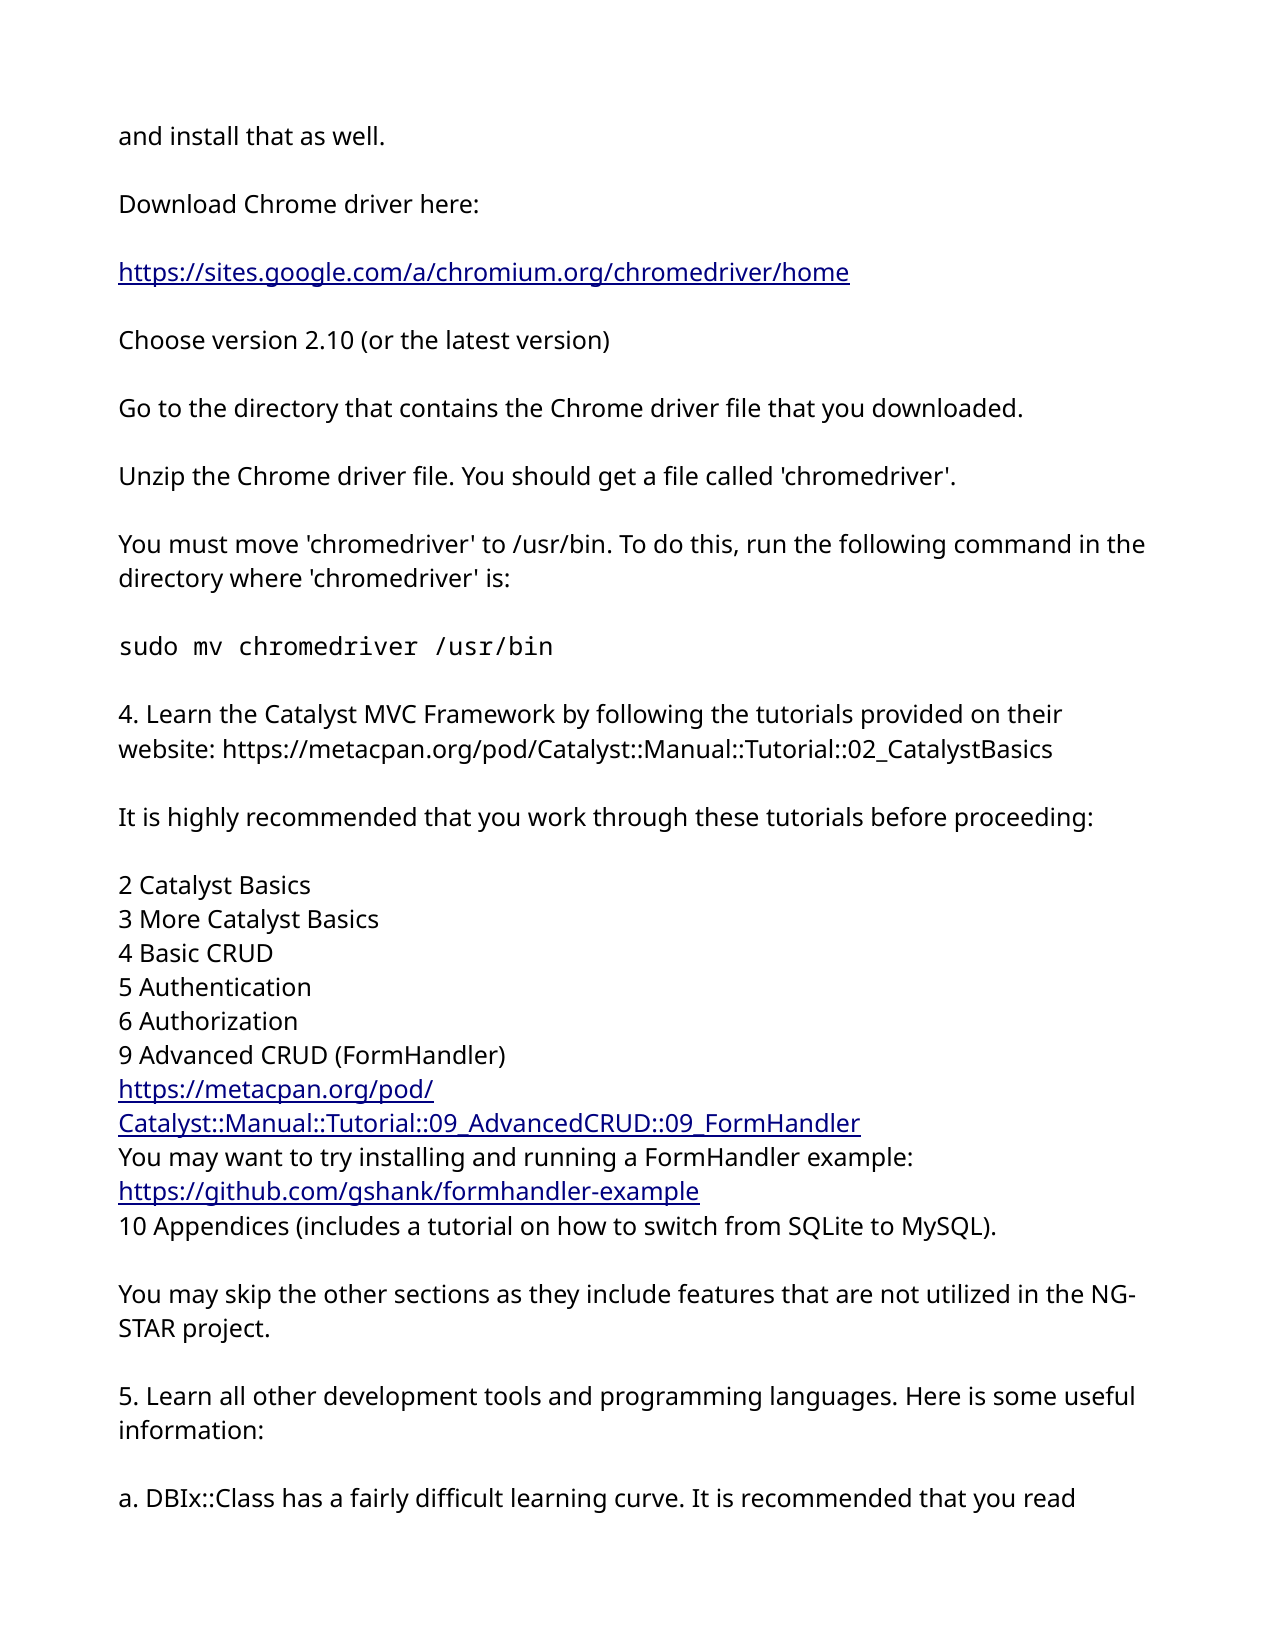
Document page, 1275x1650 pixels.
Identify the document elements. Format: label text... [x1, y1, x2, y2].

text You may want to try installing and running a FormHandler example: https://github.com/gshank/formhandler-example [118, 1140, 1157, 1208]
text You may skip the other sections as they include features that are not utilized in the NG-STAR project. [118, 1276, 1157, 1344]
text a. DBIx::Class has a fairly difficult learning curve. It is recommended that you read [118, 1481, 1157, 1515]
text directory where 'chromedriver' is: [118, 561, 1157, 595]
text 4 Basic CRUD [118, 936, 1157, 970]
text https://sites.google.com/a/chromium.org/chromedriver/home [118, 254, 1157, 288]
text Go to the directory that contains the Chrome driver file that you downloaded. [118, 391, 1157, 425]
text 10 Appendices (includes a tutorial on how to switch from SQLite to MySQL). [118, 1208, 1157, 1242]
text Download Chrome driver here: [118, 186, 1157, 220]
text 3 More Catalyst Basics [118, 902, 1157, 936]
text Unzip the Chrome driver file. You should get a file called 'chromedriver'. [118, 459, 1157, 493]
text and install that as well. [118, 118, 1157, 152]
text 2 Catalyst Basics [118, 867, 1157, 902]
text You must move 'chromedriver' to /usr/bin. To do this, run the following command in the [118, 527, 1157, 561]
text It is highly recommended that you work through these tutorials before proceeding: [118, 799, 1157, 833]
text 6 Authorization [118, 1004, 1157, 1038]
text 4. Learn the Catalyst MVC Framework by following the tutorials provided on their website: https://metacpan.org/pod/Catalyst::Manual::Tutorial::02_CatalystBasics [118, 697, 1157, 765]
text sudo mv chromedriver /usr/bin [118, 629, 1157, 663]
text 9 Advanced CRUD (FormHandler) [118, 1038, 1157, 1072]
text 5 Authentication [118, 970, 1157, 1004]
text Choose version 2.10 (or the latest version) [118, 322, 1157, 357]
text https://metacpan.org/pod/Catalyst::Manual::Tutorial::09_AdvancedCRUD::09_FormHandler [118, 1072, 1157, 1140]
text 5. Learn all other development tools and programming languages. Here is some useful information: [118, 1378, 1157, 1447]
